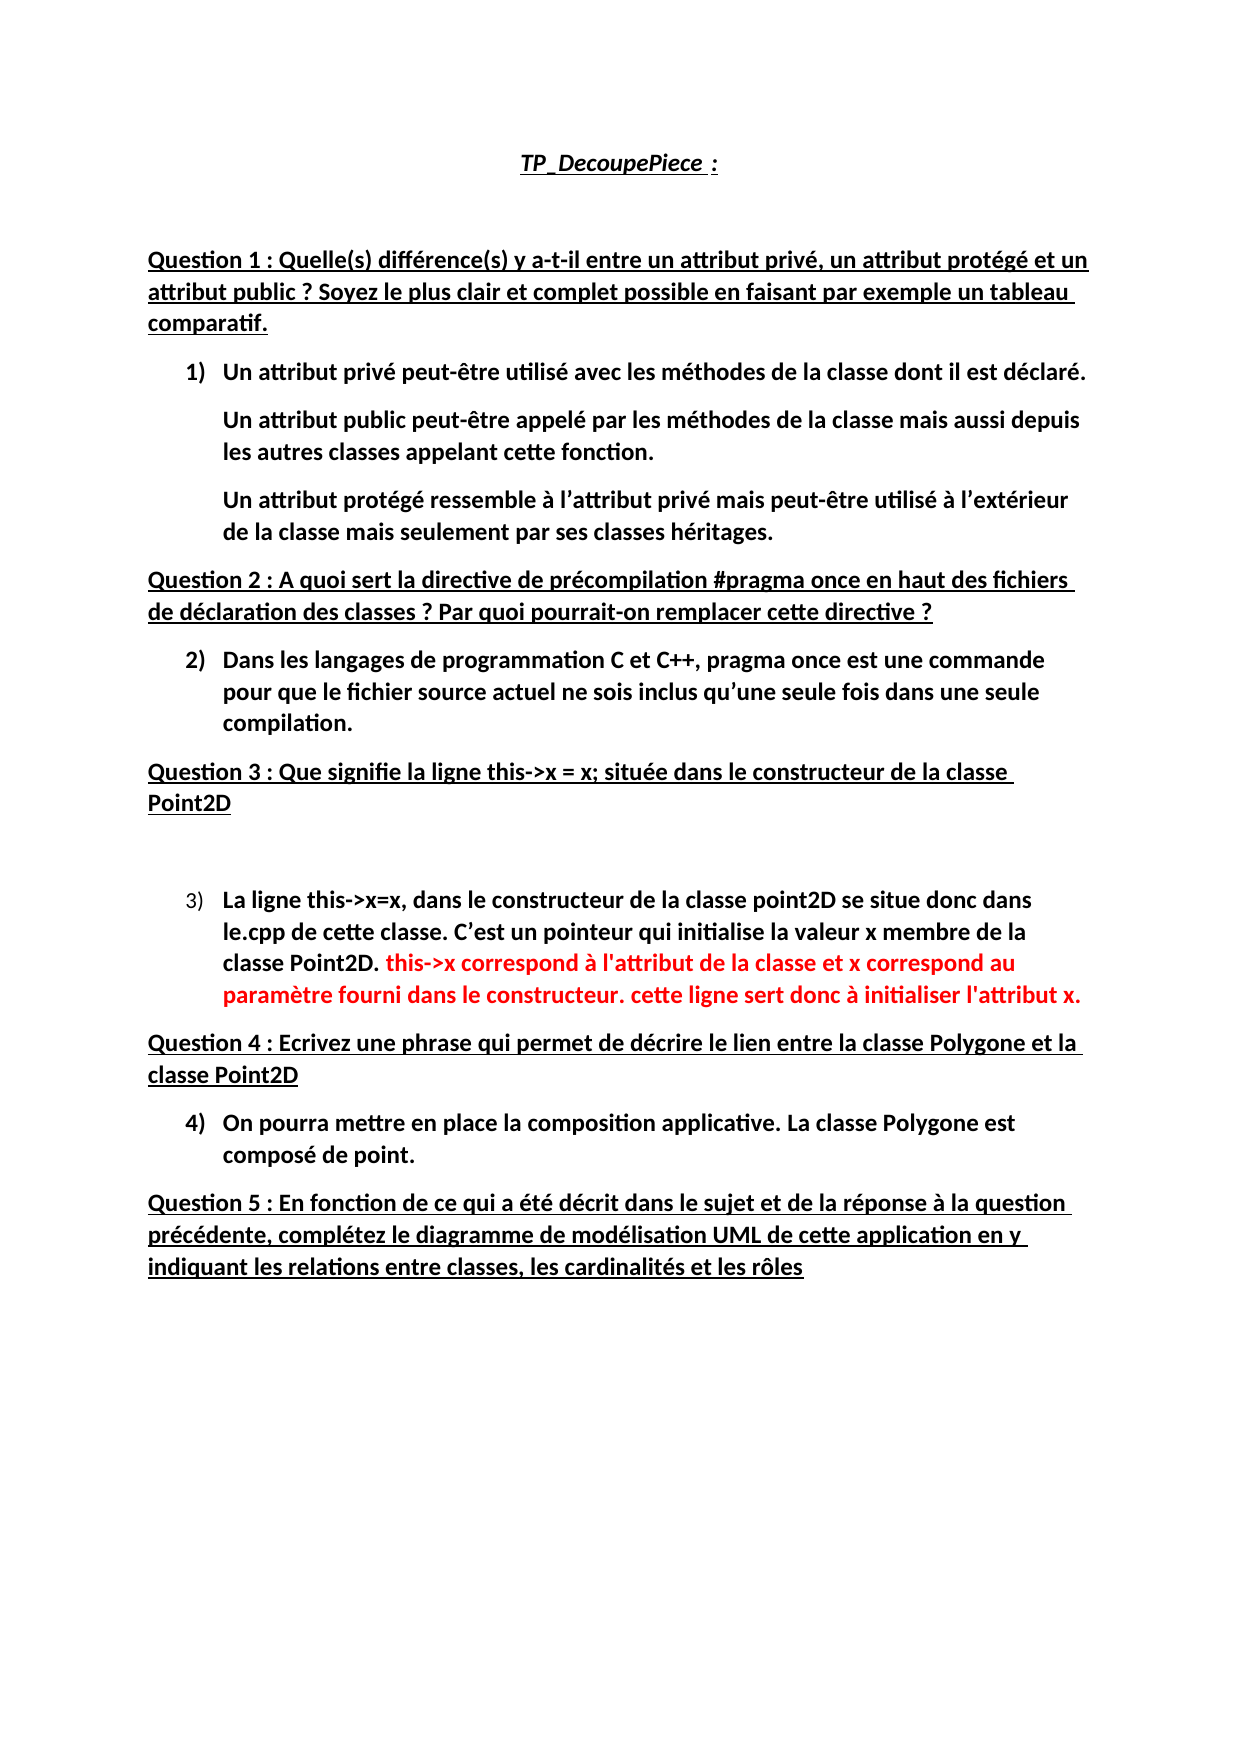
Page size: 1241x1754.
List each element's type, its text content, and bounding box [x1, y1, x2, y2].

text Question 4 : Ecrivez une phrase qui permet de décrire le lien entre la classe Polygone et la classe Point2D [148, 1028, 1093, 1090]
text Question 3 : Que signifie la ligne this->x = x; située dans le constructeur de la classe Point2D [148, 756, 1093, 818]
list La ligne this->x=x, dans le constructeur de la classe point2D se situe donc dans le.cpp de cette classe. C’est un pointeur qui initialise la valeur x membre de la classe Point2D. this->x correspond à l'attribut de la classe et x correspond au paramètre fourni dans le constructeur. cette ligne sert donc à initialiser l'attribut x. [185, 884, 1093, 1010]
text Question 5 : En fonction de ce qui a été décrit dans le sujet et de la réponse à la question précédente, complétez le diagramme de modélisation UML de cette application en y indiquant les relations entre classes, les cardinalités et les rôles [148, 1188, 1093, 1281]
text Question 1 : Quelle(s) différence(s) y a-t-il entre un attribut privé, un attribut protégé et un attribut public ? Soyez le plus clair et complet possible en faisant par exemple un tableau comparatif. [148, 244, 1093, 338]
text TP_DecoupePiece : [148, 148, 1093, 178]
list Un attribut privé peut-être utilisé avec les méthodes de la classe dont il est déclaré. [185, 356, 1093, 386]
list Un attribut protégé ressemble à l’attribut privé mais peut-être utilisé à l’extérieur de la classe mais seulement par ses classes héritages. [223, 484, 1093, 546]
list On pourra mettre en place la composition applicative. La classe Polygone est composé de point. [185, 1108, 1093, 1170]
list Un attribut public peut-être appelé par les méthodes de la classe mais aussi depuis les autres classes appelant cette fonction. [223, 404, 1093, 466]
list Dans les langages de programmation C et C++, pragma once est une commande pour que le fichier source actuel ne sois inclus qu’une seule fois dans une seule compilation. [185, 644, 1093, 738]
text Question 2 : A quoi sert la directive de précompilation #pragma once en haut des fichiers de déclaration des classes ? Par quoi pourrait-on remplacer cette directive ? [148, 564, 1093, 626]
